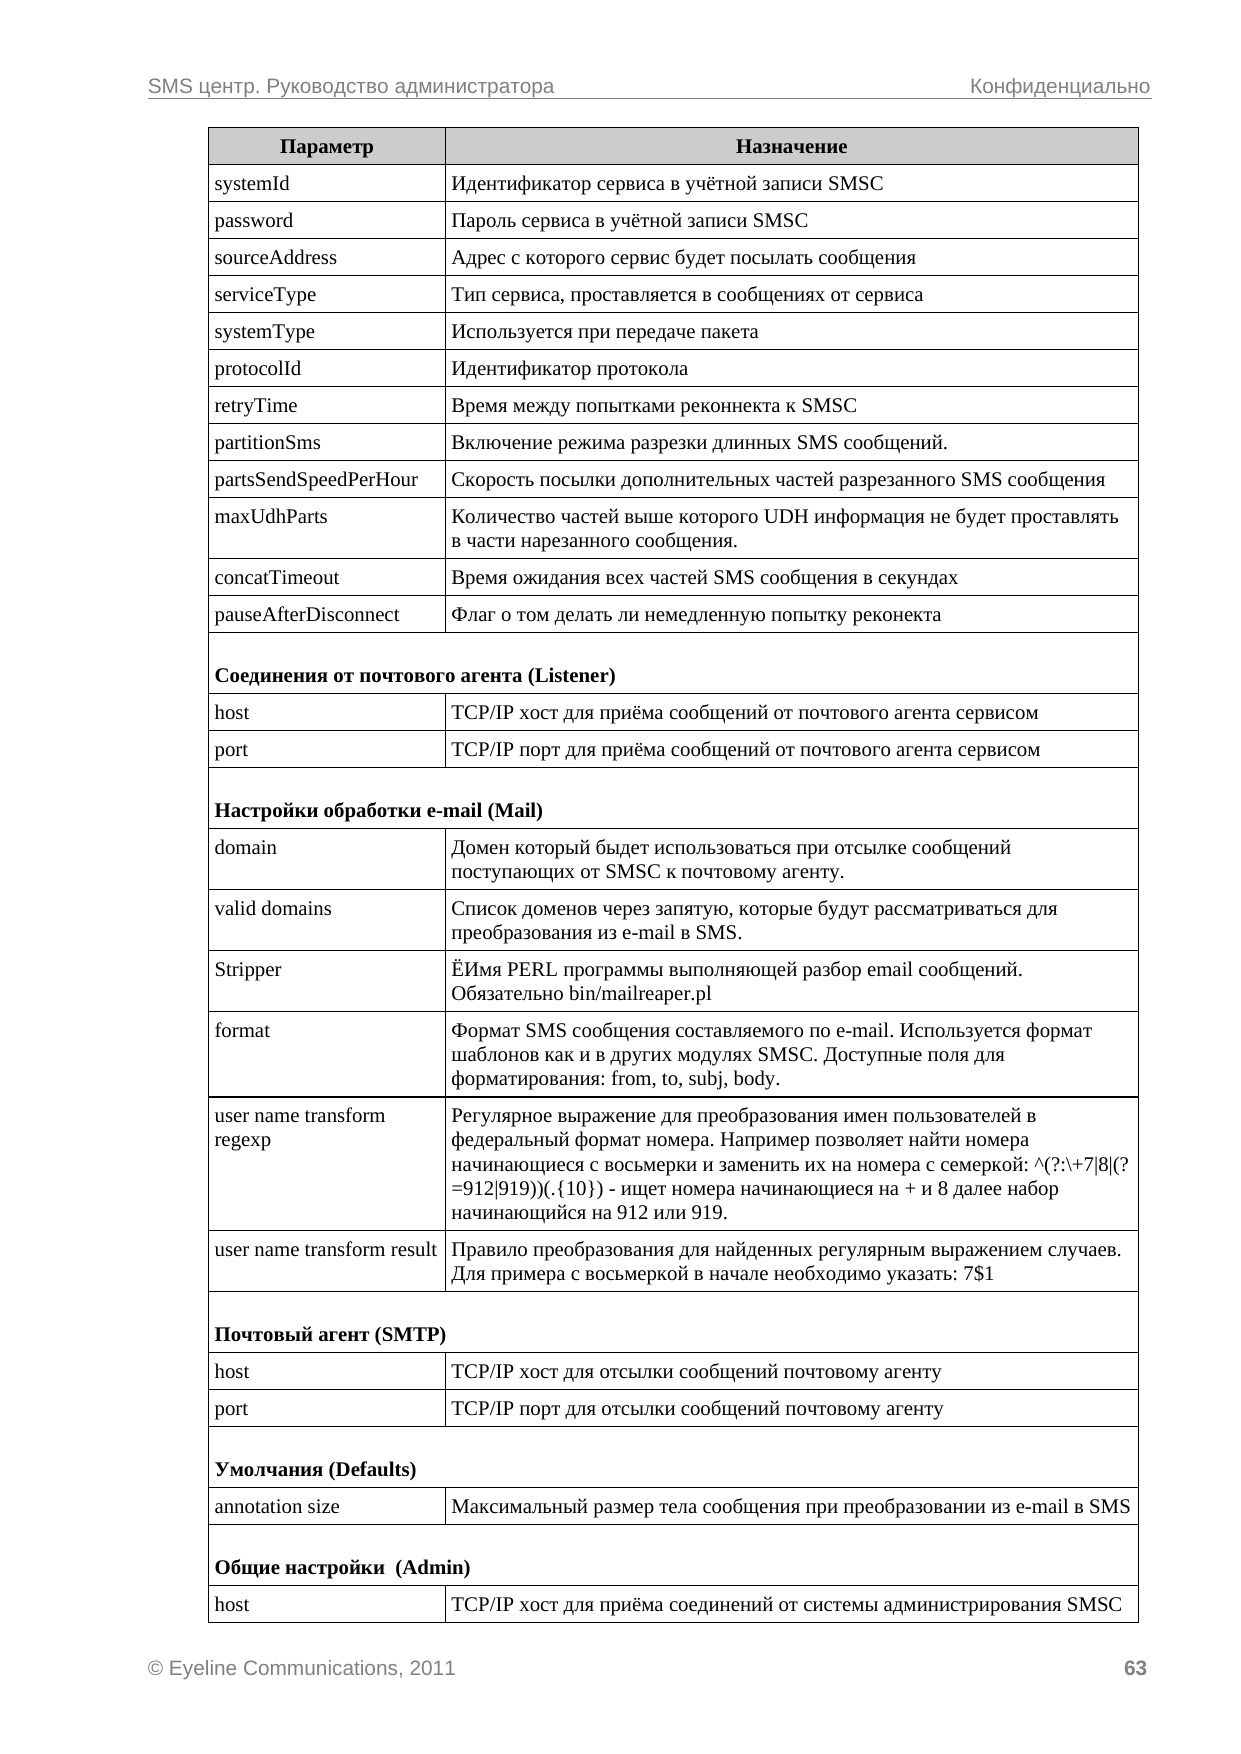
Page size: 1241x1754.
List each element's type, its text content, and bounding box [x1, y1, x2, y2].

table_cell Stripper [209, 951, 445, 1011]
table_cell ЁИмя PERL программы выполняющей разбор email сообщений. Обязательно bin/mailreaper.pl [446, 951, 1138, 1011]
table_cell Максимальный размер тела сообщения при преобразовании из e-mail в SMS [446, 1488, 1138, 1524]
table_cell Почтовый агент (SMTP) [209, 1292, 1138, 1352]
table_cell Пароль сервиса в учётной записи SMSC [446, 202, 1138, 238]
table_cell host [209, 1353, 445, 1389]
table_cell Домен который быдет использоваться при отсылке сообщений поступающих от SMSC к почтовому агенту. [446, 829, 1138, 889]
table_cell Время между попытками реконнекта к SMSC [446, 387, 1138, 423]
table_cell host [209, 694, 445, 730]
table_cell Тип сервиса, проставляется в сообщениях от сервиса [446, 276, 1138, 312]
table_cell port [209, 1390, 445, 1426]
table_cell Используется при передаче пакета [446, 313, 1138, 349]
table_cell Количество частей выше которого UDH информация не будет проставлять в части нарезанного сообщения. [446, 498, 1138, 558]
table_cell TCP/IP порт для приёма сообщений от почтового агента сервисом [446, 731, 1138, 767]
table_cell systemId [209, 165, 445, 201]
table_cell Включение режима разрезки длинных SMS сообщений. [446, 424, 1138, 460]
table_cell port [209, 731, 445, 767]
table_cell Флаг о том делать ли немедленную попытку реконекта [446, 596, 1138, 632]
table_cell Идентификатор сервиса в учётной записи SMSC [446, 165, 1138, 201]
table_cell Правило преобразования для найденных регулярным выражением случаев. Для примера с восьмеркой в начале необходимо указать: 7$1 [446, 1231, 1138, 1291]
table_cell pauseAfterDisconnect [209, 596, 445, 632]
table_cell Адрес с которого сервис будет посылать сообщения [446, 239, 1138, 275]
table_cell password [209, 202, 445, 238]
table_cell host [209, 1586, 445, 1622]
table_cell retryTime [209, 387, 445, 423]
table_cell sourceAddress [209, 239, 445, 275]
table_cell serviceType [209, 276, 445, 312]
table_cell valid domains [209, 890, 445, 950]
table_cell TCP/IP хост для отсылки сообщений почтовому агенту [446, 1353, 1138, 1389]
table_cell Регулярное выражение для преобразования имен пользователей в федеральный формат номера. Например позволяет найти номера начинающиеся с восьмерки и заменить их на номера с семеркой: ^(?:\+7|8|(?=912|919))(.{10}) - ищет номера начинающиеся на + и 8 далее набор начинающийся на 912 или 919. [446, 1098, 1138, 1229]
table_cell TCP/IP хост для приёма соединений от системы администрирования SMSC [446, 1586, 1138, 1622]
table_cell partitionSms [209, 424, 445, 460]
table_cell Список доменов через запятую, которые будут рассматриваться для преобразования из e-mail в SMS. [446, 890, 1138, 950]
table_cell Скорость посылки дополнительных частей разрезанного SMS сообщения [446, 461, 1138, 497]
table_cell Идентификатор протокола [446, 350, 1138, 386]
table_cell concatTimeout [209, 559, 445, 595]
table_cell Время ожидания всех частей SMS сообщения в секундах [446, 559, 1138, 595]
table_cell TCP/IP хост для приёма сообщений от почтового агента сервисом [446, 694, 1138, 730]
table_cell annotation size [209, 1488, 445, 1524]
table_cell TCP/IP порт для отсылки сообщений почтовому агенту [446, 1390, 1138, 1426]
table_cell format [209, 1012, 445, 1096]
table_cell Соединения от почтового агента (Listener) [209, 633, 1138, 693]
table_cell user name transform result [209, 1231, 445, 1291]
table_cell Настройки обработки е-mail (Mail) [209, 768, 1138, 828]
table_cell Формат SMS сообщения составляемого по e-mail. Используется формат шаблонов как и в других модулях SMSC. Доступные поля для форматирования: from, to, subj, body. [446, 1012, 1138, 1096]
table_cell systemType [209, 313, 445, 349]
table_cell user name transform regexp [209, 1098, 445, 1229]
table_cell partsSendSpeedPerHour [209, 461, 445, 497]
table_cell Общие настройки (Admin) [209, 1525, 1138, 1585]
table_cell domain [209, 829, 445, 889]
table_cell Умолчания (Defaults) [209, 1427, 1138, 1487]
table_header Параметр [209, 128, 445, 164]
table_cell maxUdhParts [209, 498, 445, 558]
table_cell protocolId [209, 350, 445, 386]
table_header Назначение [446, 128, 1138, 164]
